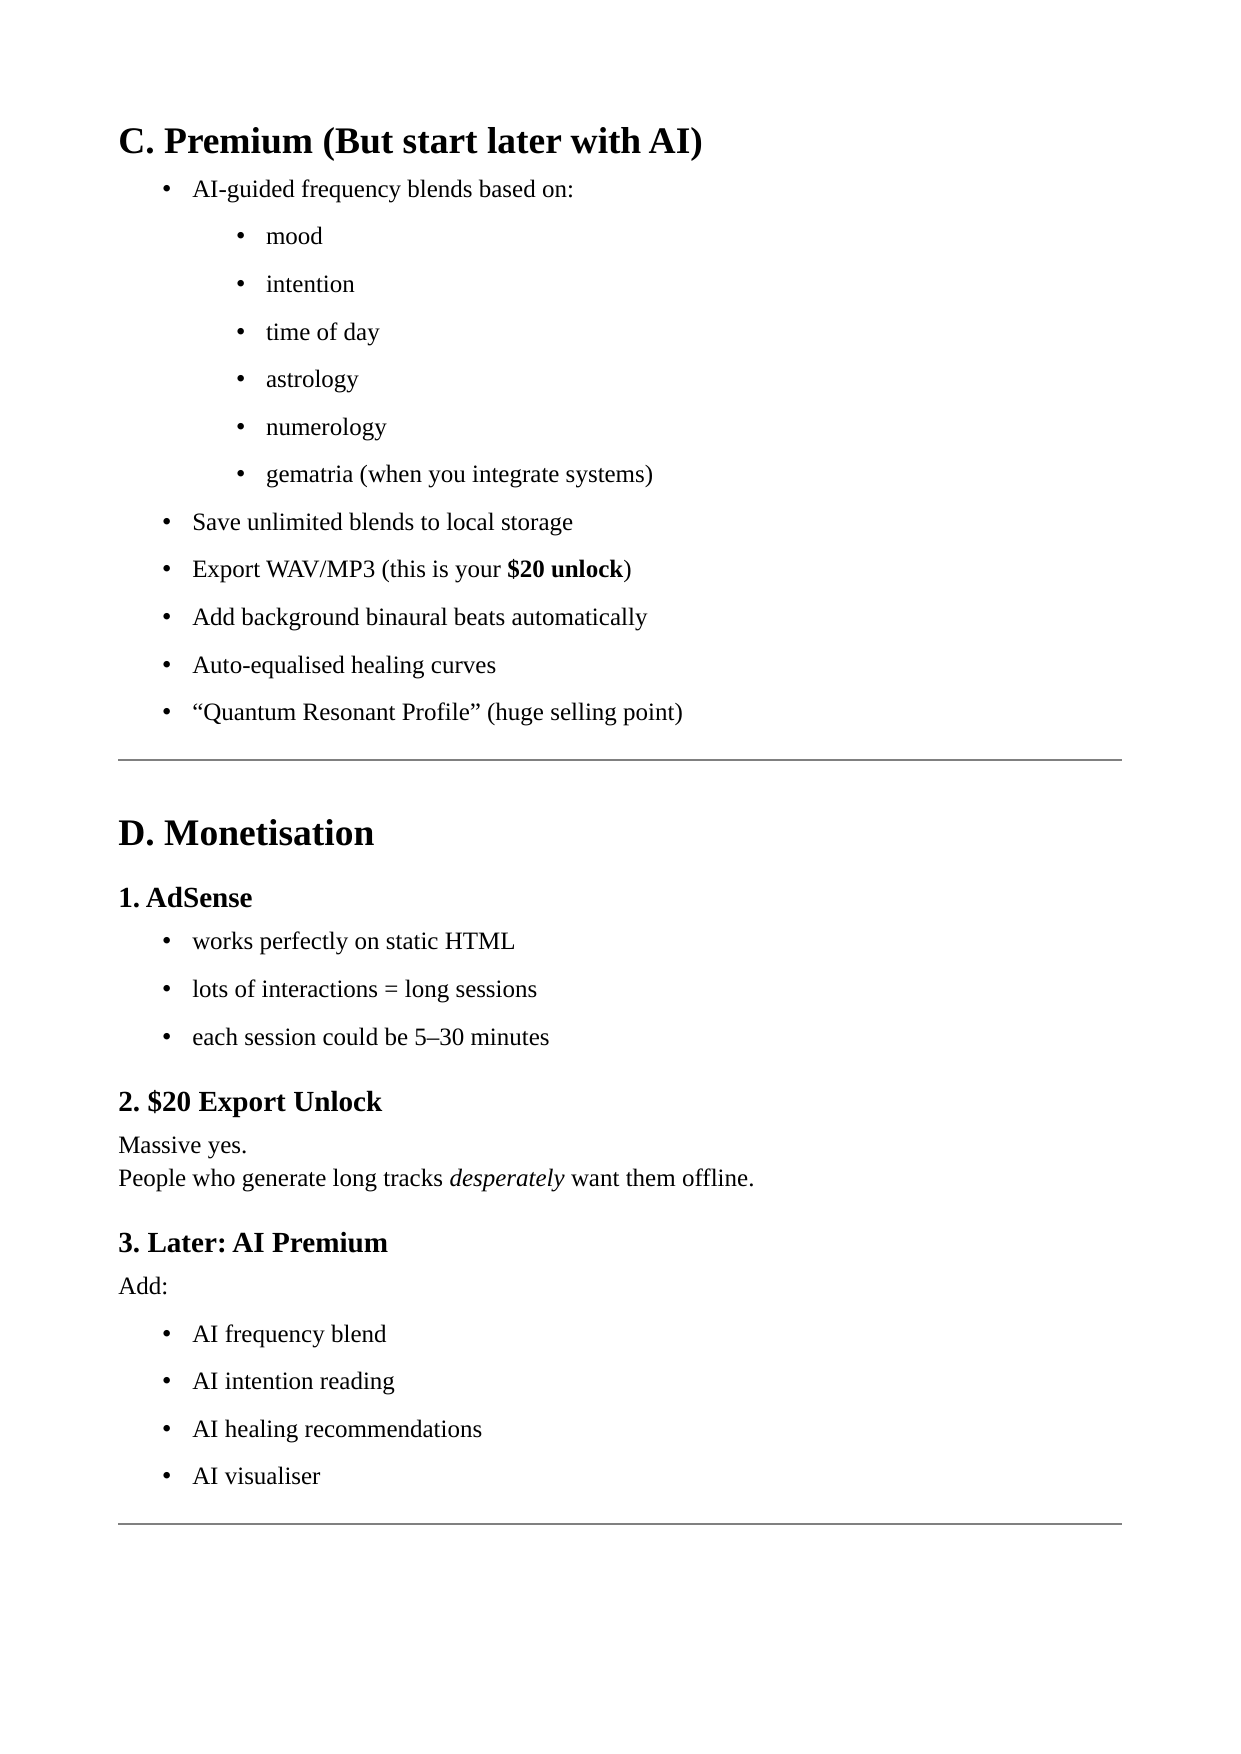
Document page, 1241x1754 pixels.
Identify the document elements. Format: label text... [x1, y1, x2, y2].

subtitle D. Monetisation [118, 810, 1122, 853]
list each session could be 5–30 minutes [162, 1022, 1122, 1050]
list AI frequency blend [162, 1319, 1122, 1347]
text Massive yes. People who generate long tracks desperately want them offline. [118, 1130, 1122, 1192]
list Add background binaural beats automatically [162, 602, 1122, 631]
list time of day [236, 317, 1122, 345]
list gematria (when you integrate systems) [236, 459, 1122, 488]
subtitle 2. $20 Export Unlock [118, 1084, 1122, 1117]
subtitle 3. Later: AI Premium [118, 1225, 1122, 1258]
list numerology [236, 412, 1122, 441]
subtitle 1. AdSense [118, 880, 1122, 914]
list works perfectly on static HTML [162, 926, 1122, 955]
list Save unlimited blends to local storage [162, 507, 1122, 536]
subtitle C. Premium (But start later with AI) [118, 118, 1122, 161]
list AI healing recommendations [162, 1414, 1122, 1443]
list “Quantum Resonant Profile” (huge selling point) [162, 697, 1122, 726]
text Add: [118, 1271, 1122, 1300]
list intention [236, 269, 1122, 298]
list AI intention reading [162, 1366, 1122, 1395]
list Export WAV/MP3 (this is your $20 unlock) [162, 554, 1122, 583]
list lots of interactions = long sessions [162, 974, 1122, 1003]
list astrology [236, 364, 1122, 393]
list mood [236, 221, 1122, 250]
list AI-guided frequency blends based on: [162, 174, 1122, 202]
list AI visualiser [162, 1461, 1122, 1490]
list Auto-equalised healing curves [162, 650, 1122, 678]
